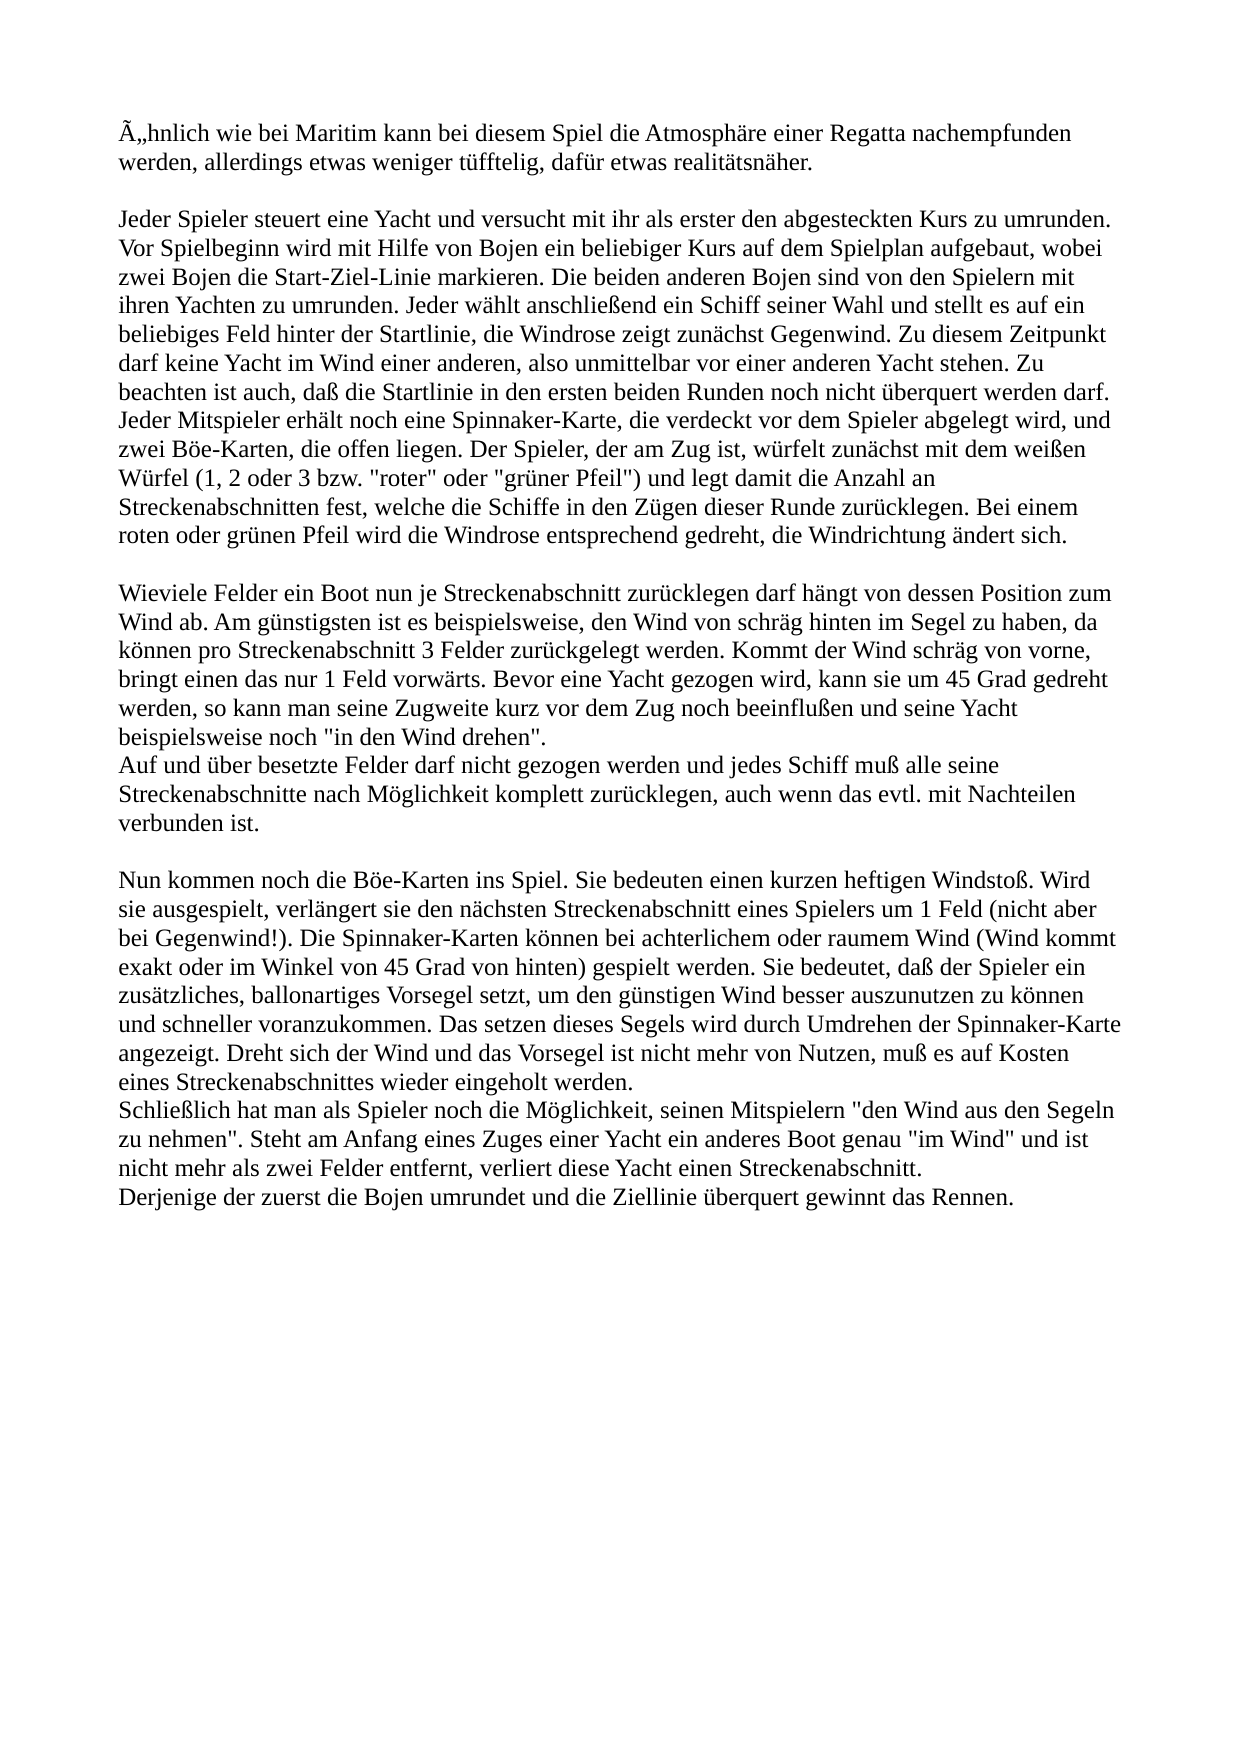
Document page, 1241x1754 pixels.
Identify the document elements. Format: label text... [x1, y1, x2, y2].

text Ã„hnlich wie bei Maritim kann bei diesem Spiel die Atmosphäre einer Regatta nachempfunden werden, allerdings etwas weniger tüfftelig, dafür etwas realitätsnäher. Jeder Spieler steuert eine Yacht und versucht mit ihr als erster den abgesteckten Kurs zu umrunden. Vor Spielbeginn wird mit Hilfe von Bojen ein beliebiger Kurs auf dem Spielplan aufgebaut, wobei zwei Bojen die Start-Ziel-Linie markieren. Die beiden anderen Bojen sind von den Spielern mit ihren Yachten zu umrunden. Jeder wählt anschließend ein Schiff seiner Wahl und stellt es auf ein beliebiges Feld hinter der Startlinie, die Windrose zeigt zunächst Gegenwind. Zu diesem Zeitpunkt darf keine Yacht im Wind einer anderen, also unmittelbar vor einer anderen Yacht stehen. Zu beachten ist auch, daß die Startlinie in den ersten beiden Runden noch nicht überquert werden darf. Jeder Mitspieler erhält noch eine Spinnaker-Karte, die verdeckt vor dem Spieler abgelegt wird, und zwei Böe-Karten, die offen liegen. Der Spieler, der am Zug ist, würfelt zunächst mit dem weißen Würfel (1, 2 oder 3 bzw. "roter" oder "grüner Pfeil") und legt damit die Anzahl an Streckenabschnitten fest, welche die Schiffe in den Zügen dieser Runde zurücklegen. Bei einem roten oder grünen Pfeil wird die Windrose entsprechend gedreht, die Windrichtung ändert sich. Wieviele Felder ein Boot nun je Streckenabschnitt zurücklegen darf hängt von dessen Position zum Wind ab. Am günstigsten ist es beispielsweise, den Wind von schräg hinten im Segel zu haben, da können pro Streckenabschnitt 3 Felder zurückgelegt werden. Kommt der Wind schräg von vorne, bringt einen das nur 1 Feld vorwärts. Bevor eine Yacht gezogen wird, kann sie um 45 Grad gedreht werden, so kann man seine Zugweite kurz vor dem Zug noch beeinflußen und seine Yacht beispielsweise noch "in den Wind drehen". Auf und über besetzte Felder darf nicht gezogen werden und jedes Schiff muß alle seine Streckenabschnitte nach Möglichkeit komplett zurücklegen, auch wenn das evtl. mit Nachteilen verbunden ist. Nun kommen noch die Böe-Karten ins Spiel. Sie bedeuten einen kurzen heftigen Windstoß. Wird sie ausgespielt, verlängert sie den nächsten Streckenabschnitt eines Spielers um 1 Feld (nicht aber bei Gegenwind!). Die Spinnaker-Karten können bei achterlichem oder raumem Wind (Wind kommt exakt oder im Winkel von 45 Grad von hinten) gespielt werden. Sie bedeutet, daß der Spieler ein zusätzliches, ballonartiges Vorsegel setzt, um den günstigen Wind besser auszunutzen zu können und schneller voranzukommen. Das setzen dieses Segels wird durch Umdrehen der Spinnaker-Karte angezeigt. Dreht sich der Wind und das Vorsegel ist nicht mehr von Nutzen, muß es auf Kosten eines Streckenabschnittes wieder eingeholt werden. Schließlich hat man als Spieler noch die Möglichkeit, seinen Mitspielern "den Wind aus den Segeln zu nehmen". Steht am Anfang eines Zuges einer Yacht ein anderes Boot genau "im Wind" und ist nicht mehr als zwei Felder entfernt, verliert diese Yacht einen Streckenabschnitt. Derjenige der zuerst die Bojen umrundet und die Ziellinie überquert gewinnt das Rennen. [118, 118, 1122, 1211]
